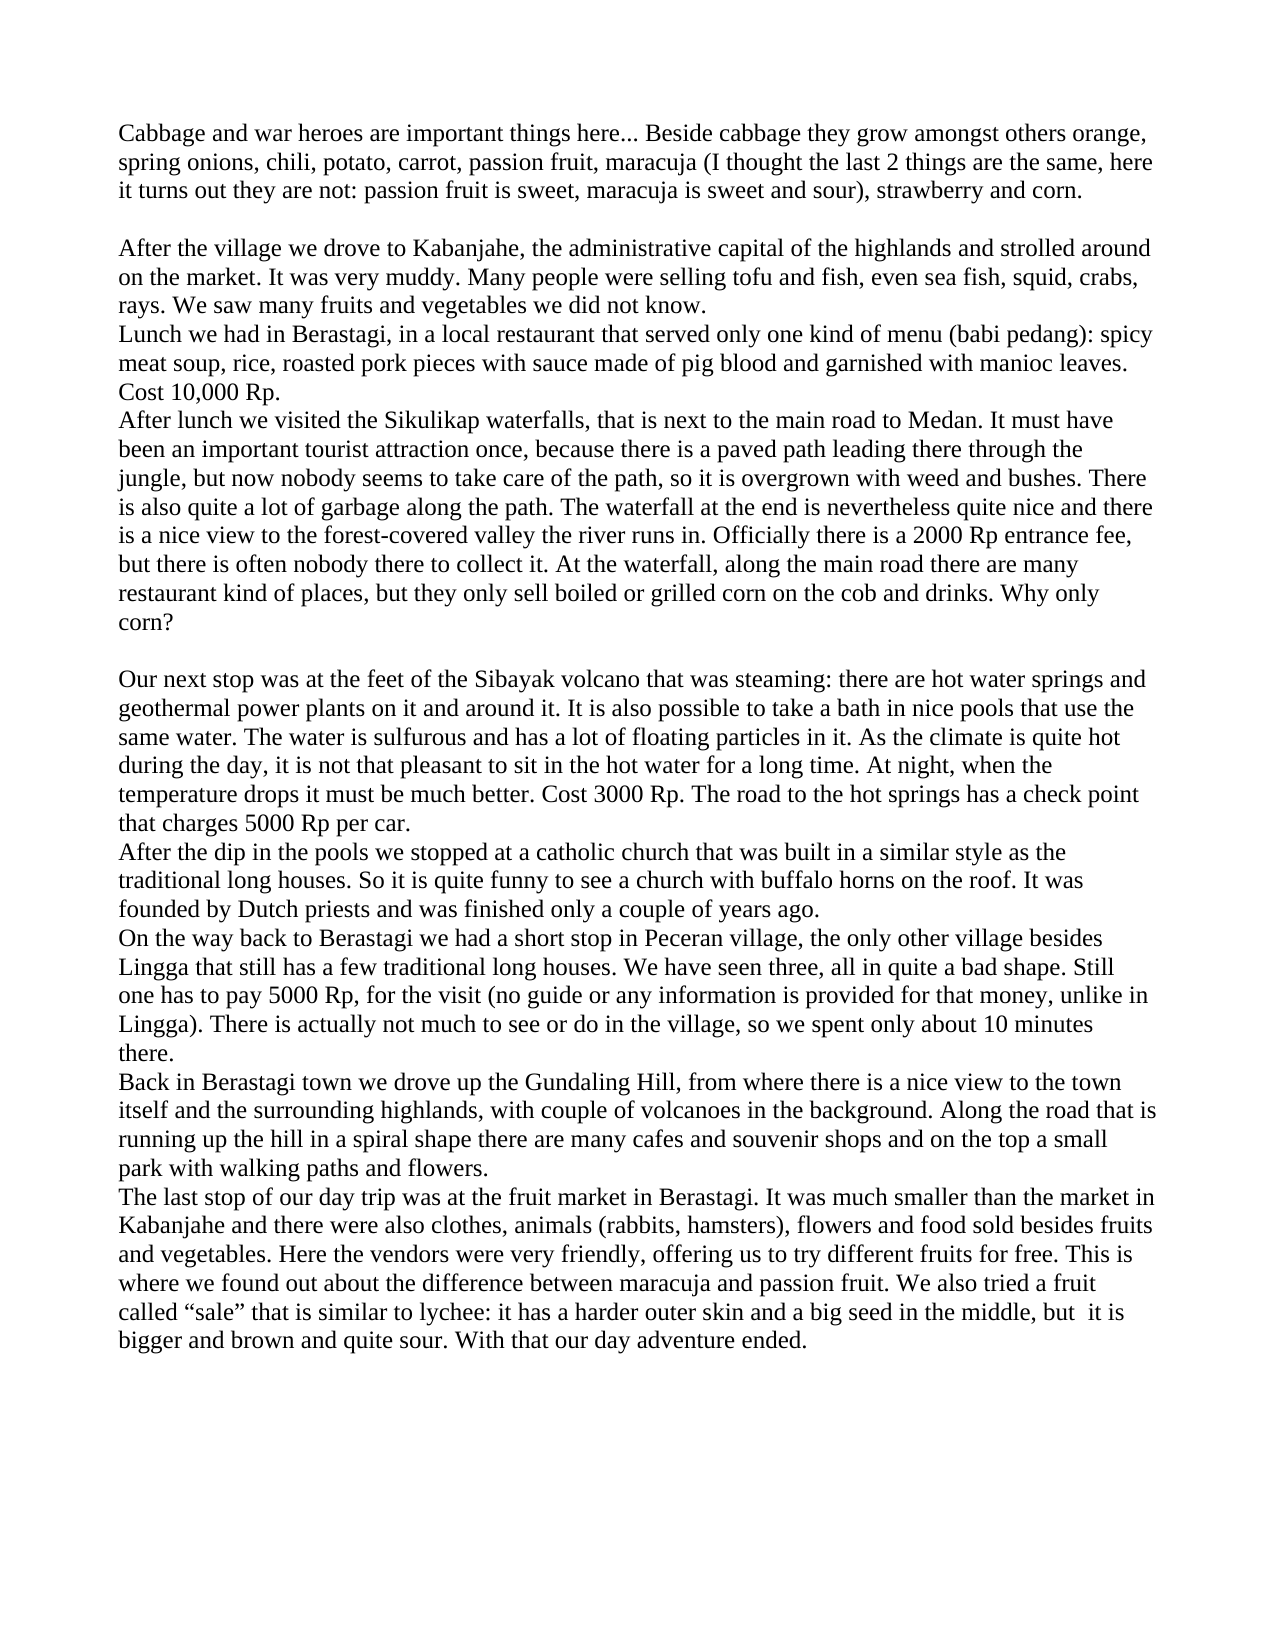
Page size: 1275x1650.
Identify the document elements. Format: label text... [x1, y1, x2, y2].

text Lunch we had in Berastagi, in a local restaurant that served only one kind of menu (babi pedang): spicy meat soup, rice, roasted pork pieces with sauce made of pig blood and garnished with manioc leaves. Cost 10,000 Rp. [118, 319, 1157, 406]
text After the village we drove to Kabanjahe, the administrative capital of the highlands and strolled around on the market. It was very muddy. Many people were selling tofu and fish, even sea fish, squid, crabs, rays. We saw many fruits and vegetables we did not know. [118, 233, 1157, 319]
text Our next stop was at the feet of the Sibayak volcano that was steaming: there are hot water springs and geothermal power plants on it and around it. It is also possible to take a bath in nice pools that use the same water. The water is sulfurous and has a lot of floating particles in it. As the climate is quite hot during the day, it is not that pleasant to sit in the hot water for a long time. At night, when the temperature drops it must be much better. Cost 3000 Rp. The road to the hot springs has a check point that charges 5000 Rp per car. [118, 664, 1157, 837]
text Back in Berastagi town we drove up the Gundaling Hill, from where there is a nice view to the town itself and the surrounding highlands, with couple of volcanoes in the background. Along the road that is running up the hill in a spiral shape there are many cafes and souvenir shops and on the top a small park with walking paths and flowers. [118, 1067, 1157, 1182]
text On the way back to Berastagi we had a short stop in Peceran village, the only other village besides Lingga that still has a few traditional long houses. We have seen three, all in quite a bad shape. Still one has to pay 5000 Rp, for the visit (no guide or any information is provided for that money, unlike in Lingga). There is actually not much to see or do in the village, so we spent only about 10 minutes there. [118, 923, 1157, 1067]
text The last stop of our day trip was at the fruit market in Berastagi. It was much smaller than the market in Kabanjahe and there were also clothes, animals (rabbits, hamsters), flowers and food sold besides fruits and vegetables. Here the vendors were very friendly, offering us to try different fruits for free. This is where we found out about the difference between maracuja and passion fruit. We also tried a fruit called “sale” that is similar to lychee: it has a harder outer skin and a big seed in the middle, but it is bigger and brown and quite sour. With that our day adventure ended. [118, 1182, 1157, 1354]
text After the dip in the pools we stopped at a catholic church that was built in a similar style as the traditional long houses. So it is quite funny to see a church with buffalo horns on the roof. It was founded by Dutch priests and was finished only a couple of years ago. [118, 837, 1157, 923]
text After lunch we visited the Sikulikap waterfalls, that is next to the main road to Medan. It must have been an important tourist attraction once, because there is a paved path leading there through the jungle, but now nobody seems to take care of the path, so it is overgrown with weed and bushes. There is also quite a lot of garbage along the path. The waterfall at the end is nevertheless quite nice and there is a nice view to the forest-covered valley the river runs in. Officially there is a 2000 Rp entrance fee, but there is often nobody there to collect it. At the waterfall, along the main road there are many restaurant kind of places, but they only sell boiled or grilled corn on the cob and drinks. Why only corn? [118, 406, 1157, 636]
text Cabbage and war heroes are important things here... Beside cabbage they grow amongst others orange, spring onions, chili, potato, carrot, passion fruit, maracuja (I thought the last 2 things are the same, here it turns out they are not: passion fruit is sweet, maracuja is sweet and sour), strawberry and corn. [118, 118, 1157, 204]
